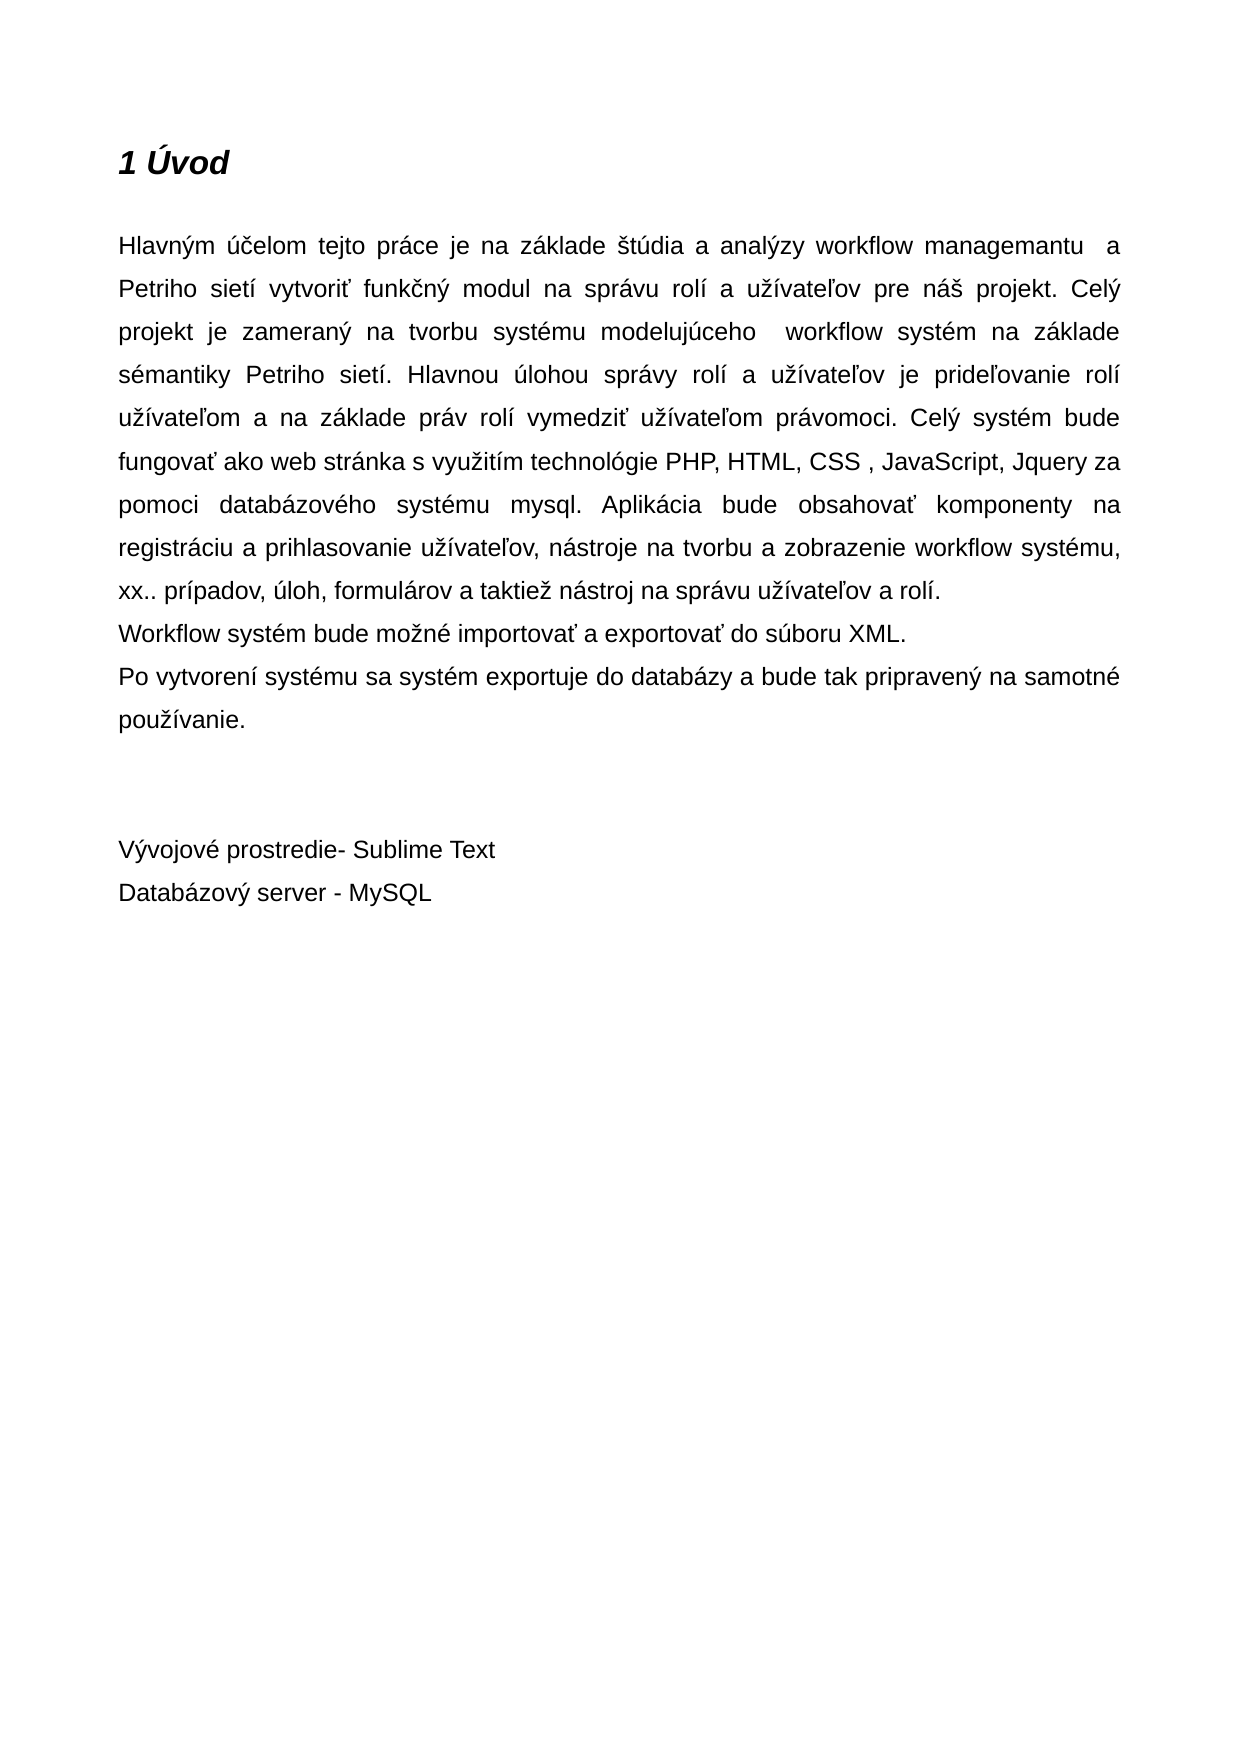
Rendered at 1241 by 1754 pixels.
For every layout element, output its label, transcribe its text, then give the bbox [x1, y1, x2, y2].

text Hlavným účelom tejto práce je na základe štúdia a analýzy workflow managemantu a Petriho sietí vytvoriť funkčný modul na správu rolí a užívateľov pre náš projekt. Celý projekt je zameraný na tvorbu systému modelujúceho workflow systém na základe sémantiky Petriho sietí. Hlavnou úlohou správy rolí a užívateľov je prideľovanie rolí užívateľom a na základe práv rolí vymedziť užívateľom právomoci. Celý systém bude fungovať ako web stránka s využitím technológie PHP, HTML, CSS , JavaScript, Jquery za pomoci databázového systému mysql. Aplikácia bude obsahovať komponenty na registráciu a prihlasovanie užívateľov, nástroje na tvorbu a zobrazenie workflow systému, xx.. prípadov, úloh, formulárov a taktiež nástroj na správu užívateľov a rolí. [118, 231, 1122, 605]
text Databázový server - MySQL [118, 878, 1122, 907]
text Po vytvorení systému sa systém exportuje do databázy a bude tak pripravený na samotné používanie. [118, 662, 1122, 734]
text Vývojové prostredie- Sublime Text [118, 835, 1122, 863]
subtitle Úvod [118, 143, 1122, 182]
text Workflow systém bude možné importovať a exportovať do súboru XML. [118, 619, 1122, 648]
